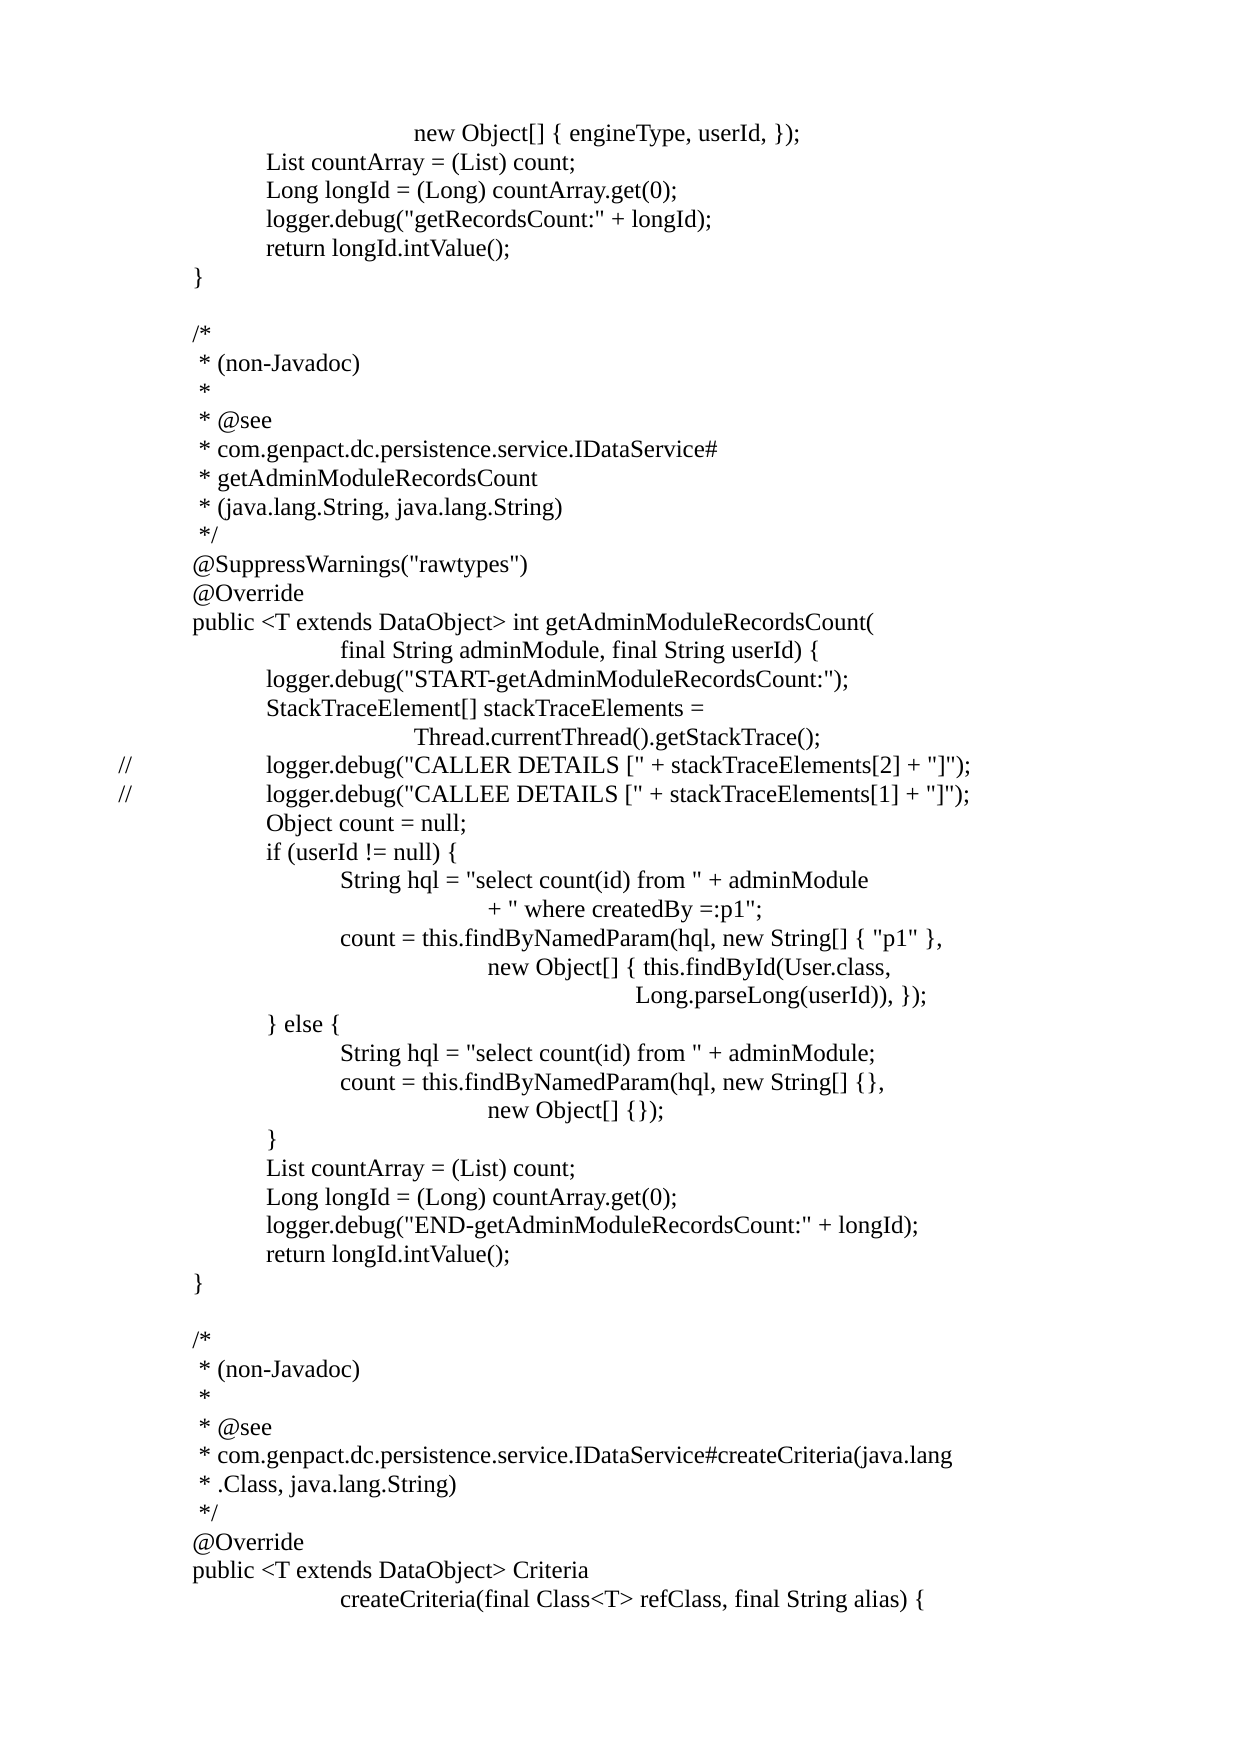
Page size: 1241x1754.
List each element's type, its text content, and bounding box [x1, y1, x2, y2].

text @SuppressWarnings("rawtypes") [118, 549, 1122, 578]
text String hql = "select count(id) from " + adminModule [118, 866, 1122, 894]
text @Override [118, 578, 1122, 607]
text return longId.intValue(); [118, 1239, 1122, 1268]
text // logger.debug("CALLEE DETAILS [" + stackTraceElements[1] + "]"); [118, 779, 1122, 808]
text } [118, 1268, 1122, 1297]
text Long.parseLong(userId)), }); [118, 981, 1122, 1009]
text // logger.debug("CALLER DETAILS [" + stackTraceElements[2] + "]"); [118, 751, 1122, 779]
text @Override [118, 1527, 1122, 1556]
text + " where createdBy =:p1"; [118, 894, 1122, 923]
text /* [118, 1326, 1122, 1354]
text */ [118, 1498, 1122, 1527]
text createCriteria(final Class<T> refClass, final String alias) { [118, 1584, 1122, 1613]
text final String adminModule, final String userId) { [118, 636, 1122, 664]
text public <T extends DataObject> int getAdminModuleRecordsCount( [118, 607, 1122, 636]
text * (java.lang.String, java.lang.String) [118, 492, 1122, 521]
text new Object[] { this.findById(User.class, [118, 952, 1122, 981]
text /* [118, 319, 1122, 348]
text String hql = "select count(id) from " + adminModule; [118, 1038, 1122, 1067]
text * .Class, java.lang.String) [118, 1469, 1122, 1498]
text logger.debug("START-getAdminModuleRecordsCount:"); [118, 664, 1122, 693]
text } [118, 1124, 1122, 1153]
text * com.genpact.dc.persistence.service.IDataService# [118, 434, 1122, 463]
text * (non-Javadoc) [118, 348, 1122, 377]
text Thread.currentThread().getStackTrace(); [118, 722, 1122, 751]
text count = this.findByNamedParam(hql, new String[] { "p1" }, [118, 923, 1122, 952]
text Long longId = (Long) countArray.get(0); [118, 1182, 1122, 1211]
text Long longId = (Long) countArray.get(0); [118, 176, 1122, 204]
text new Object[] {}); [118, 1096, 1122, 1124]
text Object count = null; [118, 808, 1122, 837]
text * [118, 377, 1122, 406]
text new Object[] { engineType, userId, }); [118, 118, 1122, 147]
text logger.debug("END-getAdminModuleRecordsCount:" + longId); [118, 1211, 1122, 1239]
text * (non-Javadoc) [118, 1354, 1122, 1383]
text * com.genpact.dc.persistence.service.IDataService#createCriteria(java.lang [118, 1441, 1122, 1469]
text List countArray = (List) count; [118, 1153, 1122, 1182]
text count = this.findByNamedParam(hql, new String[] {}, [118, 1067, 1122, 1096]
text * @see [118, 1412, 1122, 1441]
text */ [118, 521, 1122, 549]
text } [118, 262, 1122, 291]
text public <T extends DataObject> Criteria [118, 1556, 1122, 1584]
text * [118, 1383, 1122, 1412]
text } else { [118, 1009, 1122, 1038]
text * getAdminModuleRecordsCount [118, 463, 1122, 492]
text logger.debug("getRecordsCount:" + longId); [118, 204, 1122, 233]
text StackTraceElement[] stackTraceElements = [118, 693, 1122, 722]
text * @see [118, 406, 1122, 434]
text List countArray = (List) count; [118, 147, 1122, 176]
text if (userId != null) { [118, 837, 1122, 866]
text return longId.intValue(); [118, 233, 1122, 262]
